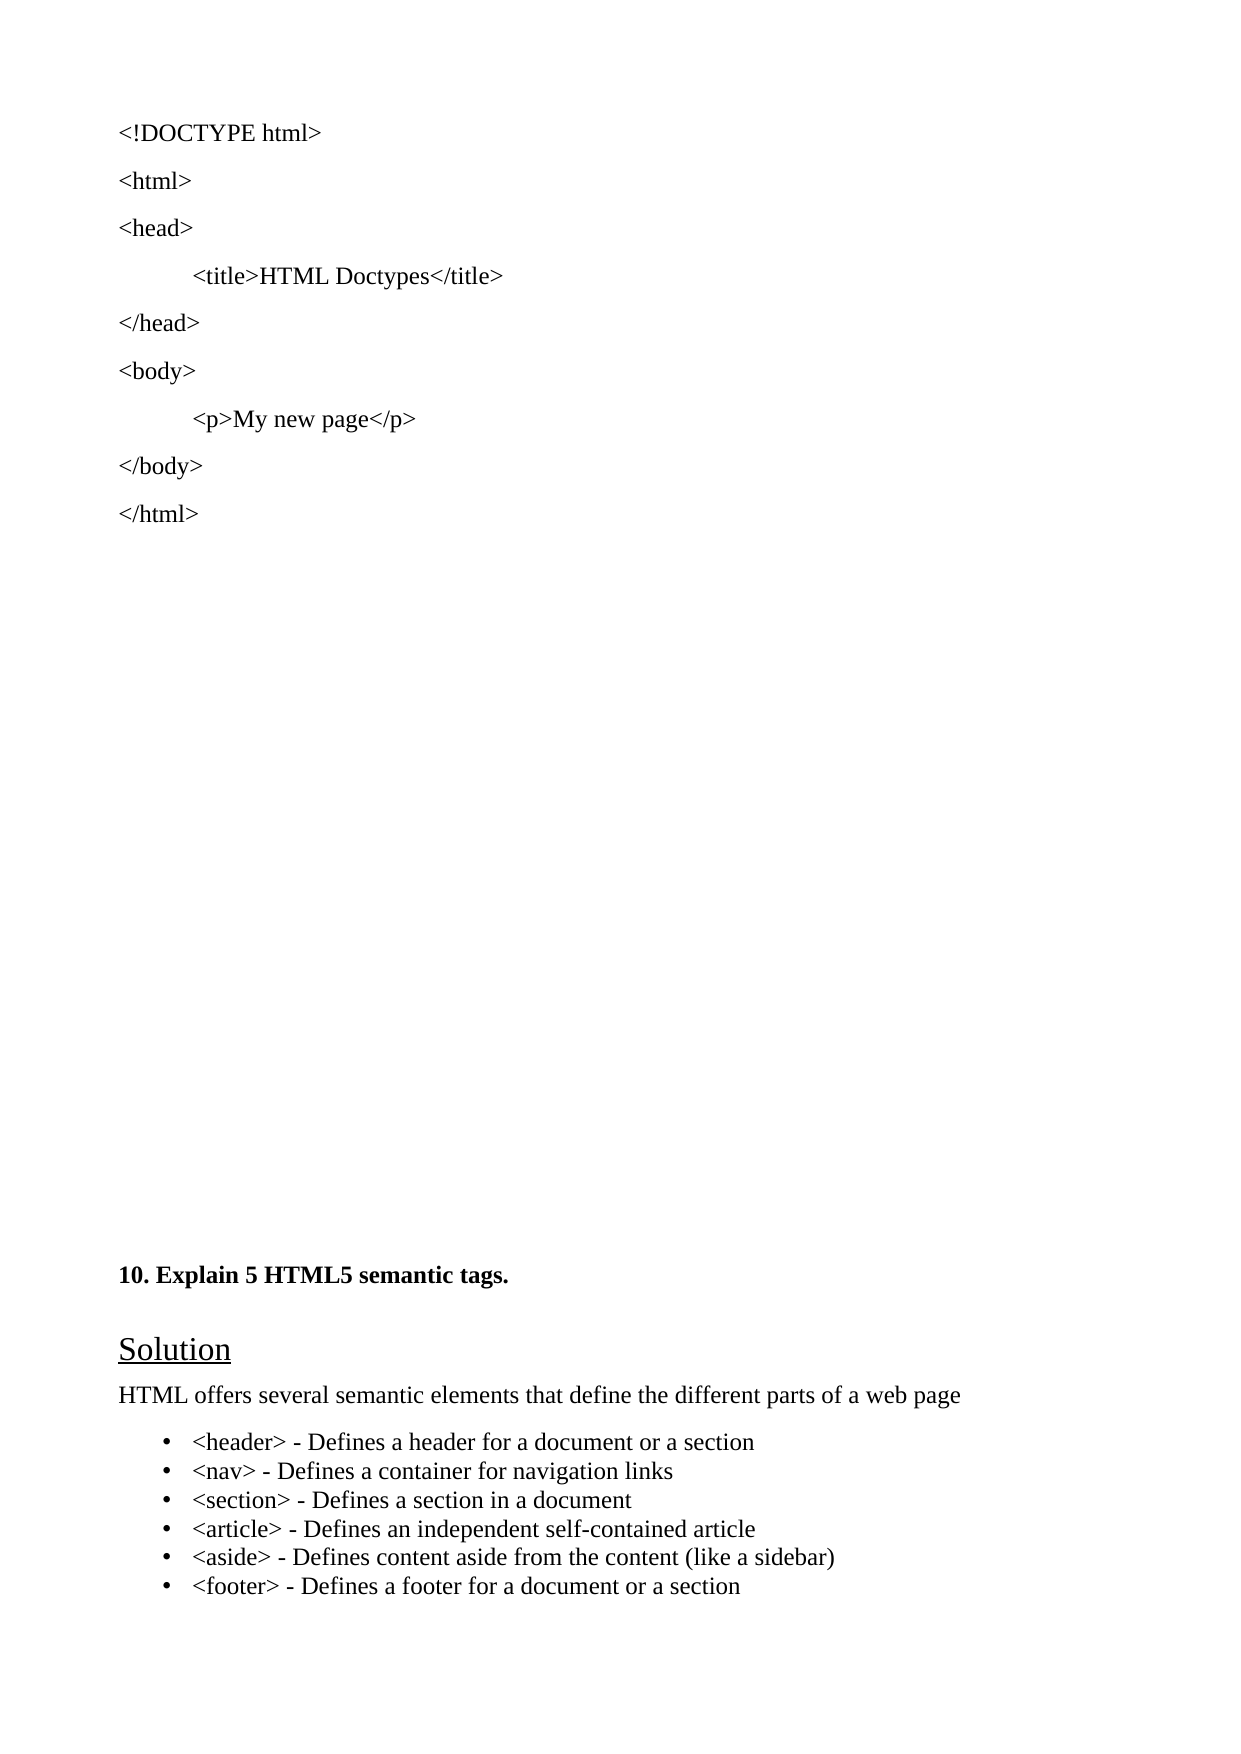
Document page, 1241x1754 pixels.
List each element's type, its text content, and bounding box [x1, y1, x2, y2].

list <footer> - Defines a footer for a document or a section [162, 1571, 1122, 1600]
list <header> - Defines a header for a document or a section [162, 1427, 1122, 1456]
list <section> - Defines a section in a document [162, 1485, 1122, 1514]
subtitle Solution [118, 1329, 1122, 1367]
text <html> [118, 166, 1122, 194]
text </body> [118, 451, 1122, 480]
text 10. Explain 5 HTML5 semantic tags. [118, 1261, 1122, 1289]
text <!DOCTYPE html> [118, 118, 1122, 147]
text </head> [118, 308, 1122, 337]
text <body> [118, 356, 1122, 385]
text </html> [118, 499, 1122, 528]
list <nav> - Defines a container for navigation links [162, 1456, 1122, 1485]
text <title>HTML Doctypes</title> [118, 261, 1122, 290]
text <head> [118, 213, 1122, 242]
list <aside> - Defines content aside from the content (like a sidebar) [162, 1542, 1122, 1571]
list <article> - Defines an independent self-contained article [162, 1514, 1122, 1542]
text <p>My new page</p> [118, 404, 1122, 432]
text HTML offers several semantic elements that define the different parts of a web page [118, 1380, 1122, 1409]
